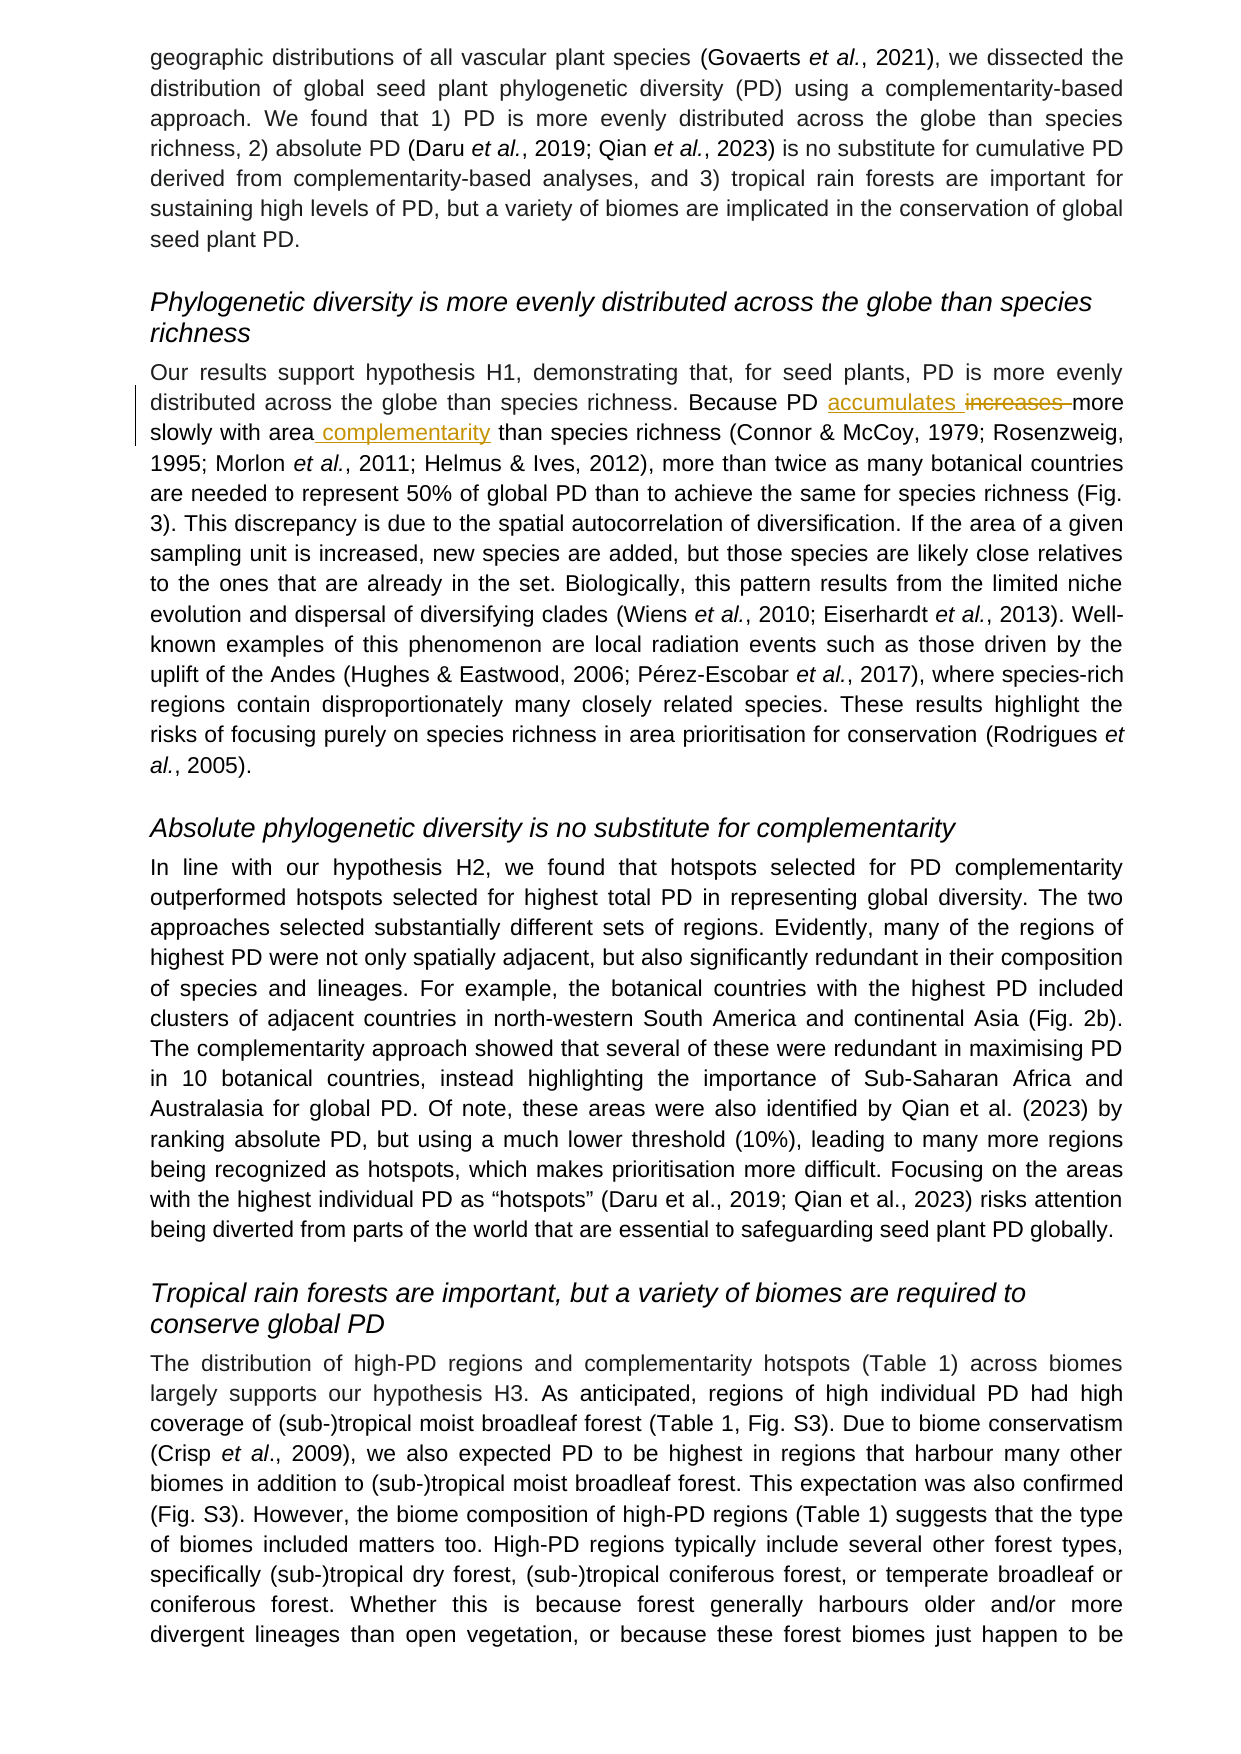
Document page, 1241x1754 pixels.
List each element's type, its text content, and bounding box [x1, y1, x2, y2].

text geographic distributions of all vascular plant species (Govaerts et al., 2021), we dissected the distribution of global seed plant phylogenetic diversity (PD) using a complementarity-based approach. We found that 1) PD is more evenly distributed across the globe than species richness, 2) absolute PD (Daru et al., 2019; Qian et al., 2023) is no substitute for cumulative PD derived from complementarity-based analyses, and 3) tropical rain forests are important for sustaining high levels of PD, but a variety of biomes are implicated in the conservation of global seed plant PD. [150, 44, 1124, 252]
subtitle Tropical rain forests are important, but a variety of biomes are required to conserve global PD [150, 1277, 1124, 1339]
text The distribution of high-PD regions and complementarity hotspots (Table 1) across biomes largely supports our hypothesis H3. As anticipated, regions of high individual PD had high coverage of (sub-)tropical moist broadleaf forest (Table 1, Fig. S3). Due to biome conservatism (Crisp et al., 2009), we also expected PD to be highest in regions that harbour many other biomes in addition to (sub-)tropical moist broadleaf forest. This expectation was also confirmed (Fig. S3). However, the biome composition of high-PD regions (Table 1) suggests that the type of biomes included matters too. High-PD regions typically include several other forest types, specifically (sub-)tropical dry forest, (sub-)tropical coniferous forest, or temperate broadleaf or coniferous forest. Whether this is because forest generally harbours older and/or more divergent lineages than open vegetation, or because these forest biomes just happen to be [150, 1349, 1124, 1648]
text Our results support hypothesis H1, demonstrating that, for seed plants, PD is more evenly distributed across the globe than species richness. Because PD accumulates more slowly with area complementarity than species richness (Connor & McCoy, 1979; Rosenzweig, 1995; Morlon et al., 2011; Helmus & Ives, 2012), more than twice as many botanical countries are needed to represent 50% of global PD than to achieve the same for species richness (Fig. 3). This discrepancy is due to the spatial autocorrelation of diversification. If the area of a given sampling unit is increased, new species are added, but those species are likely close relatives to the ones that are already in the set. Biologically, this pattern results from the limited niche evolution and dispersal of diversifying clades (Wiens et al., 2010; Eiserhardt et al., 2013). Well-known examples of this phenomenon are local radiation events such as those driven by the uplift of the Andes (Hughes & Eastwood, 2006; Pérez-Escobar et al., 2017), where species-rich regions contain disproportionately many closely related species. These results highlight the risks of focusing purely on species richness in area prioritisation for conservation (Rodrigues et al., 2005). [150, 359, 1124, 778]
text In line with our hypothesis H2, we found that hotspots selected for PD complementarity outperformed hotspots selected for highest total PD in representing global diversity. The two approaches selected substantially different sets of regions. Evidently, many of the regions of highest PD were not only spatially adjacent, but also significantly redundant in their composition of species and lineages. For example, the botanical countries with the highest PD included clusters of adjacent countries in north-western South America and continental Asia (Fig. 2b). The complementarity approach showed that several of these were redundant in maximising PD in 10 botanical countries, instead highlighting the importance of Sub-Saharan Africa and Australasia for global PD. Of note, these areas were also identified by Qian et al. (2023) by ranking absolute PD, but using a much lower threshold (10%), leading to many more regions being recognized as hotspots, which makes prioritisation more difficult. Focusing on the areas with the highest individual PD as “hotspots” (Daru et al., 2019; Qian et al., 2023) risks attention being diverted from parts of the world that are essential to safeguarding seed plant PD globally. [150, 854, 1124, 1242]
subtitle Absolute phylogenetic diversity is no substitute for complementarity [150, 812, 1124, 843]
subtitle Phylogenetic diversity is more evenly distributed across the globe than species richness [150, 286, 1124, 348]
